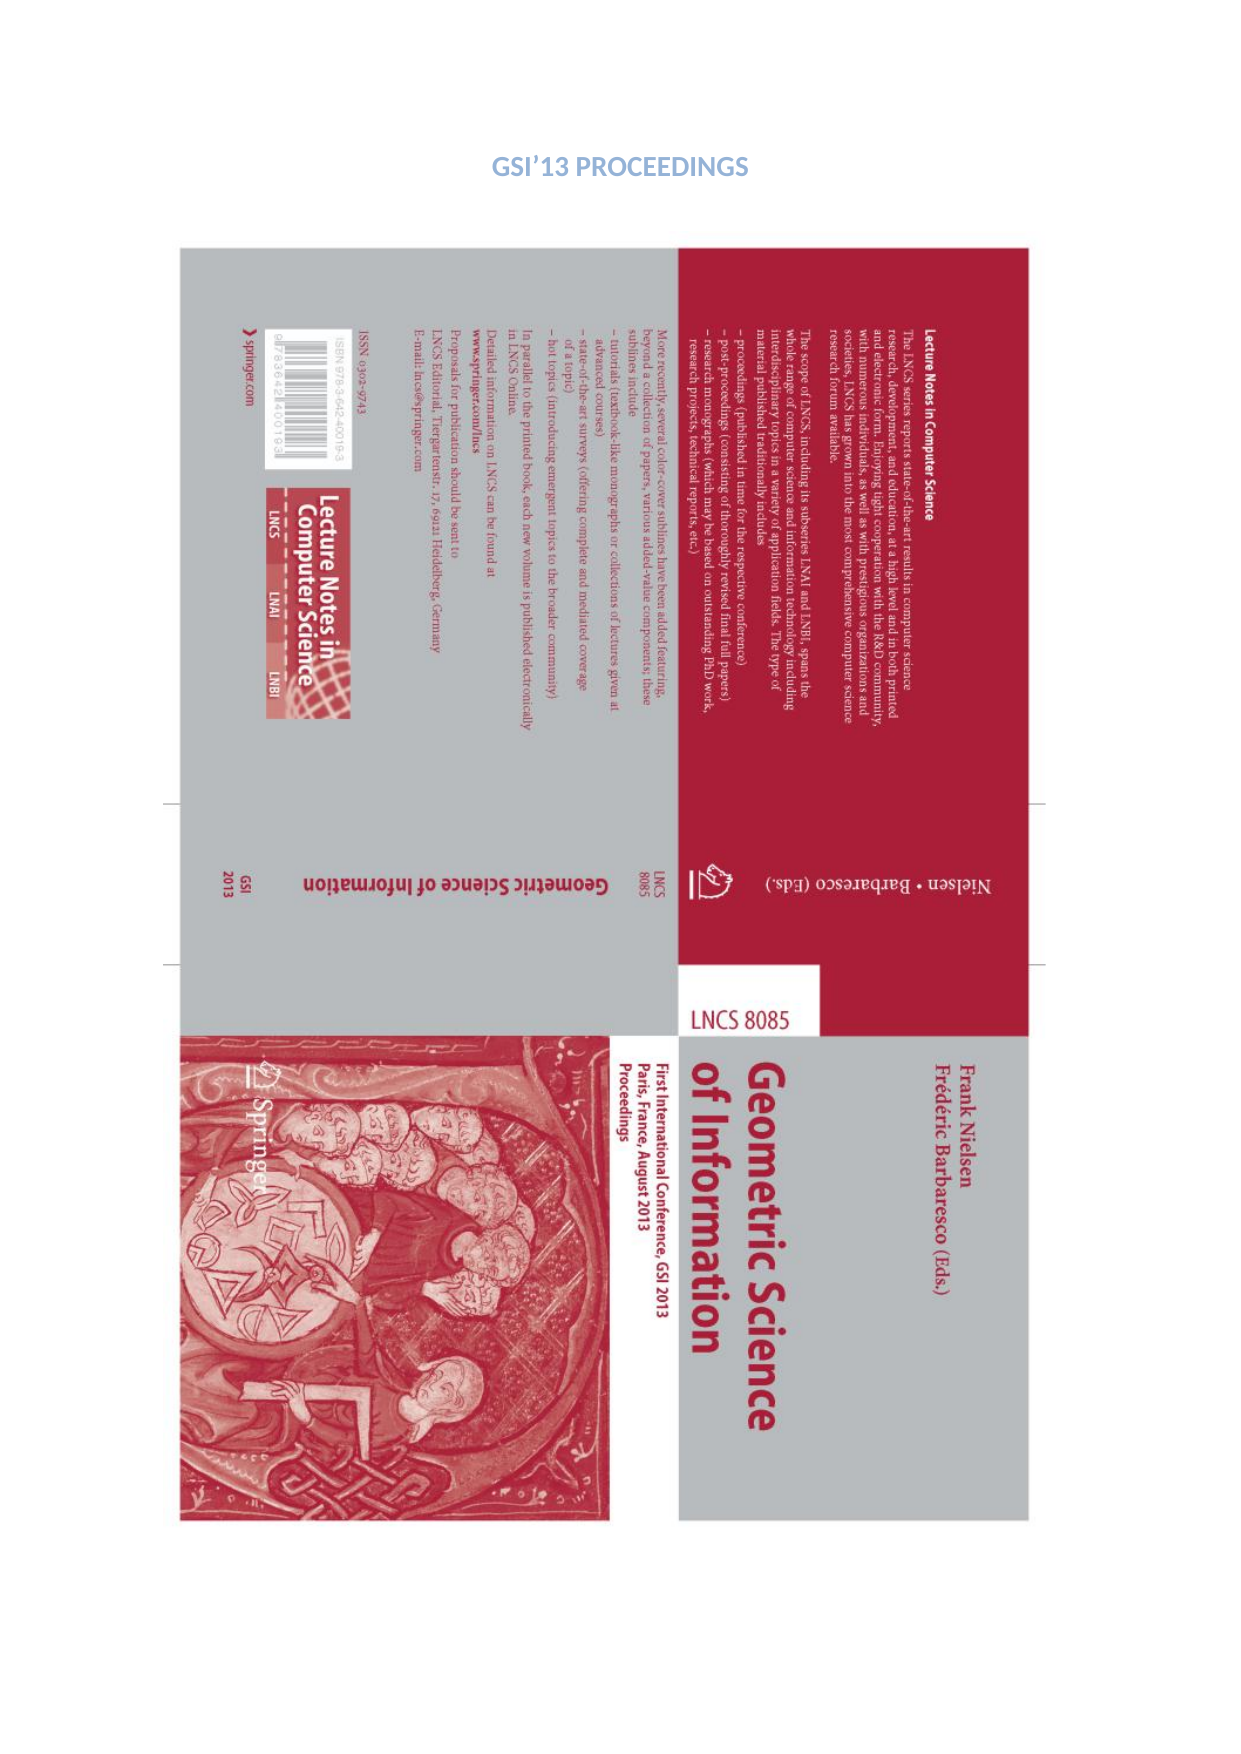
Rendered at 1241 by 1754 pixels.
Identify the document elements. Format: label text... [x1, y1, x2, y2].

text GSI’13 PROCEEDINGS [148, 148, 1093, 183]
picture [163, 231, 1046, 1538]
